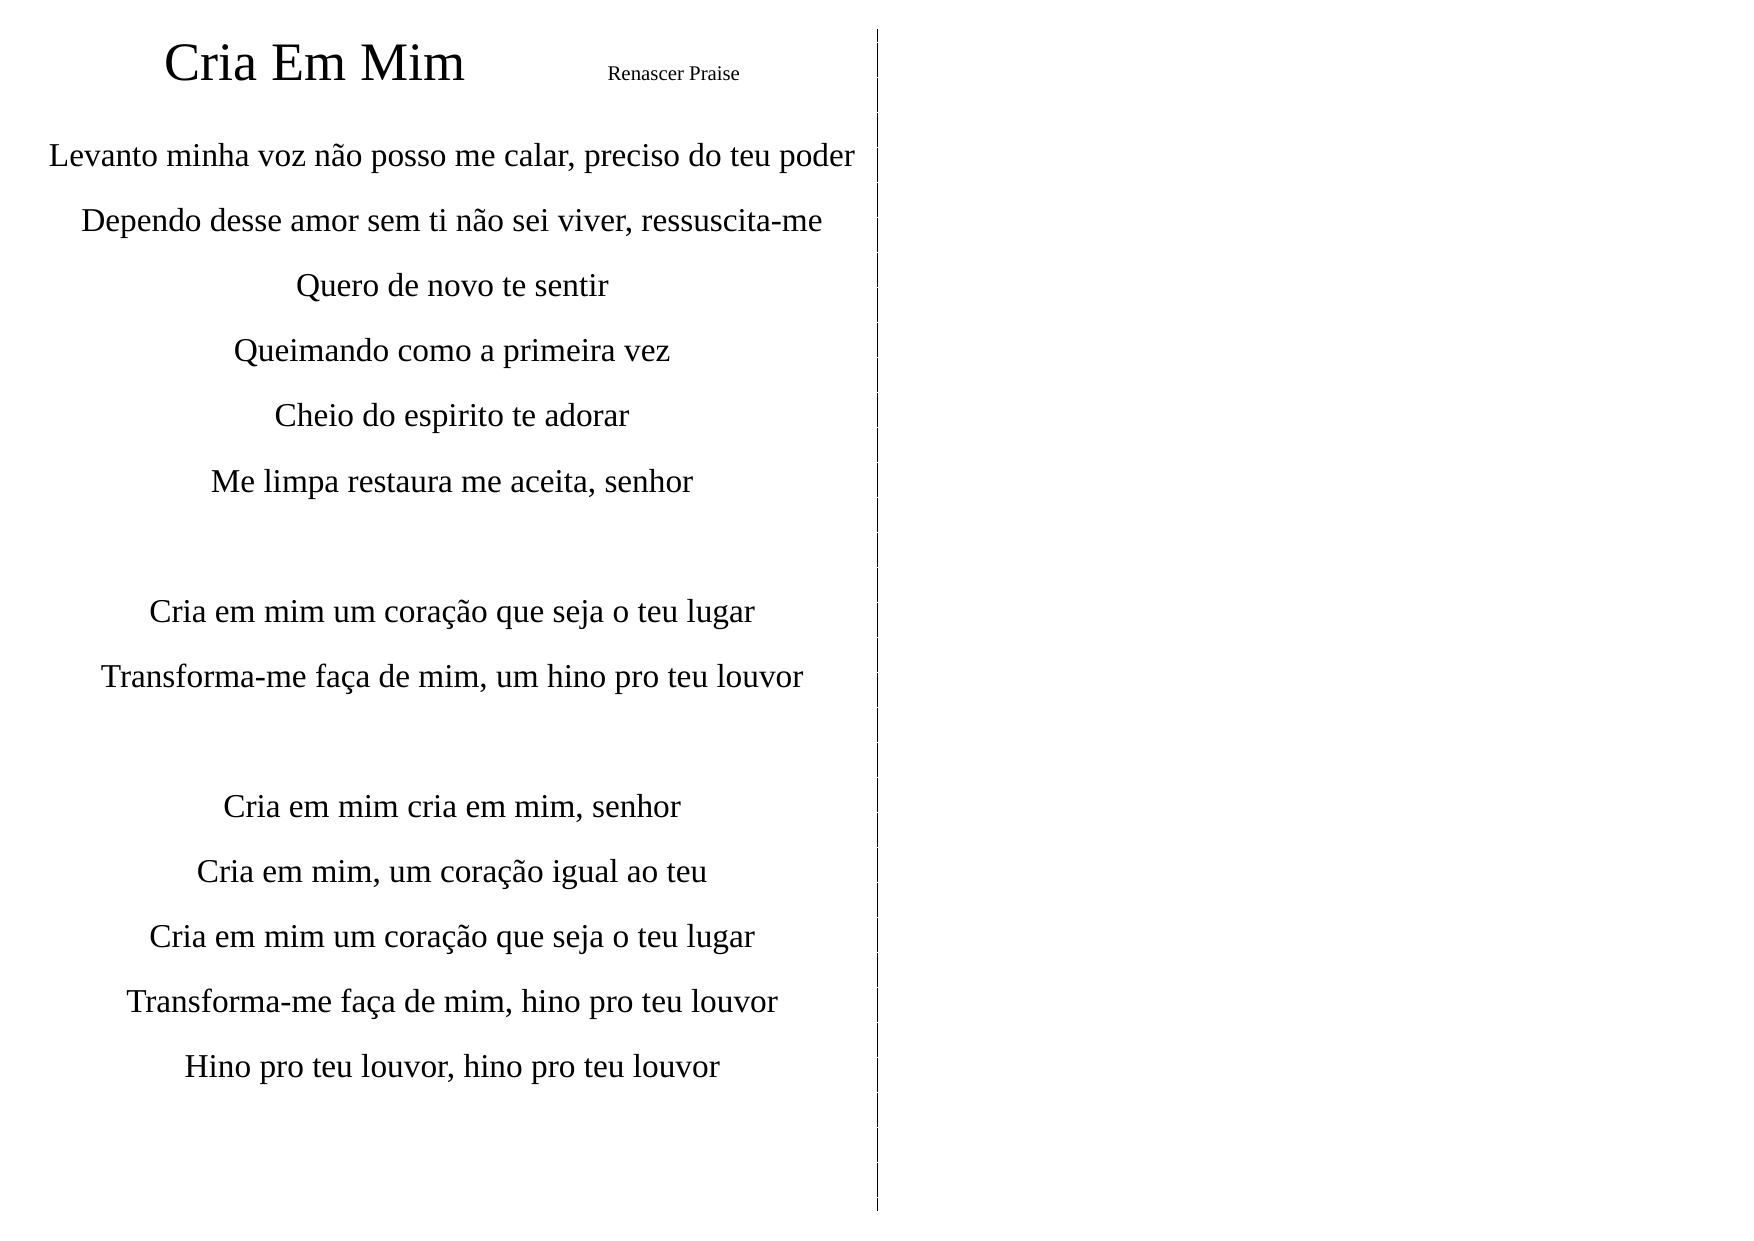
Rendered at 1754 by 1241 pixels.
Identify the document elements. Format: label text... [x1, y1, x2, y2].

text Me limpa restaura me aceita, senhor [29, 461, 875, 499]
text Cria em mim um coração que seja o teu lugar [29, 591, 875, 629]
text Cheio do espirito te adorar [29, 396, 875, 434]
text Transforma-me faça de mim, um hino pro teu louvor [29, 656, 875, 694]
text Cria em mim, um coração igual ao teu [29, 851, 875, 890]
text Queimando como a primeira vez [29, 331, 875, 369]
text Quero de novo te sentir [29, 266, 875, 304]
text Cria Em Mim Renascer Praise [29, 29, 875, 92]
text Cria em mim um coração que seja o teu lugar [29, 917, 875, 955]
text Dependo desse amor sem ti não sei viver, ressuscita-me [29, 200, 875, 239]
text Levanto minha voz não posso me calar, preciso do teu poder [29, 135, 875, 174]
text Hino pro teu louvor, hino pro teu louvor [29, 1047, 875, 1085]
text Transforma-me faça de mim, hino pro teu louvor [29, 982, 875, 1020]
text Cria em mim cria em mim, senhor [29, 786, 875, 825]
